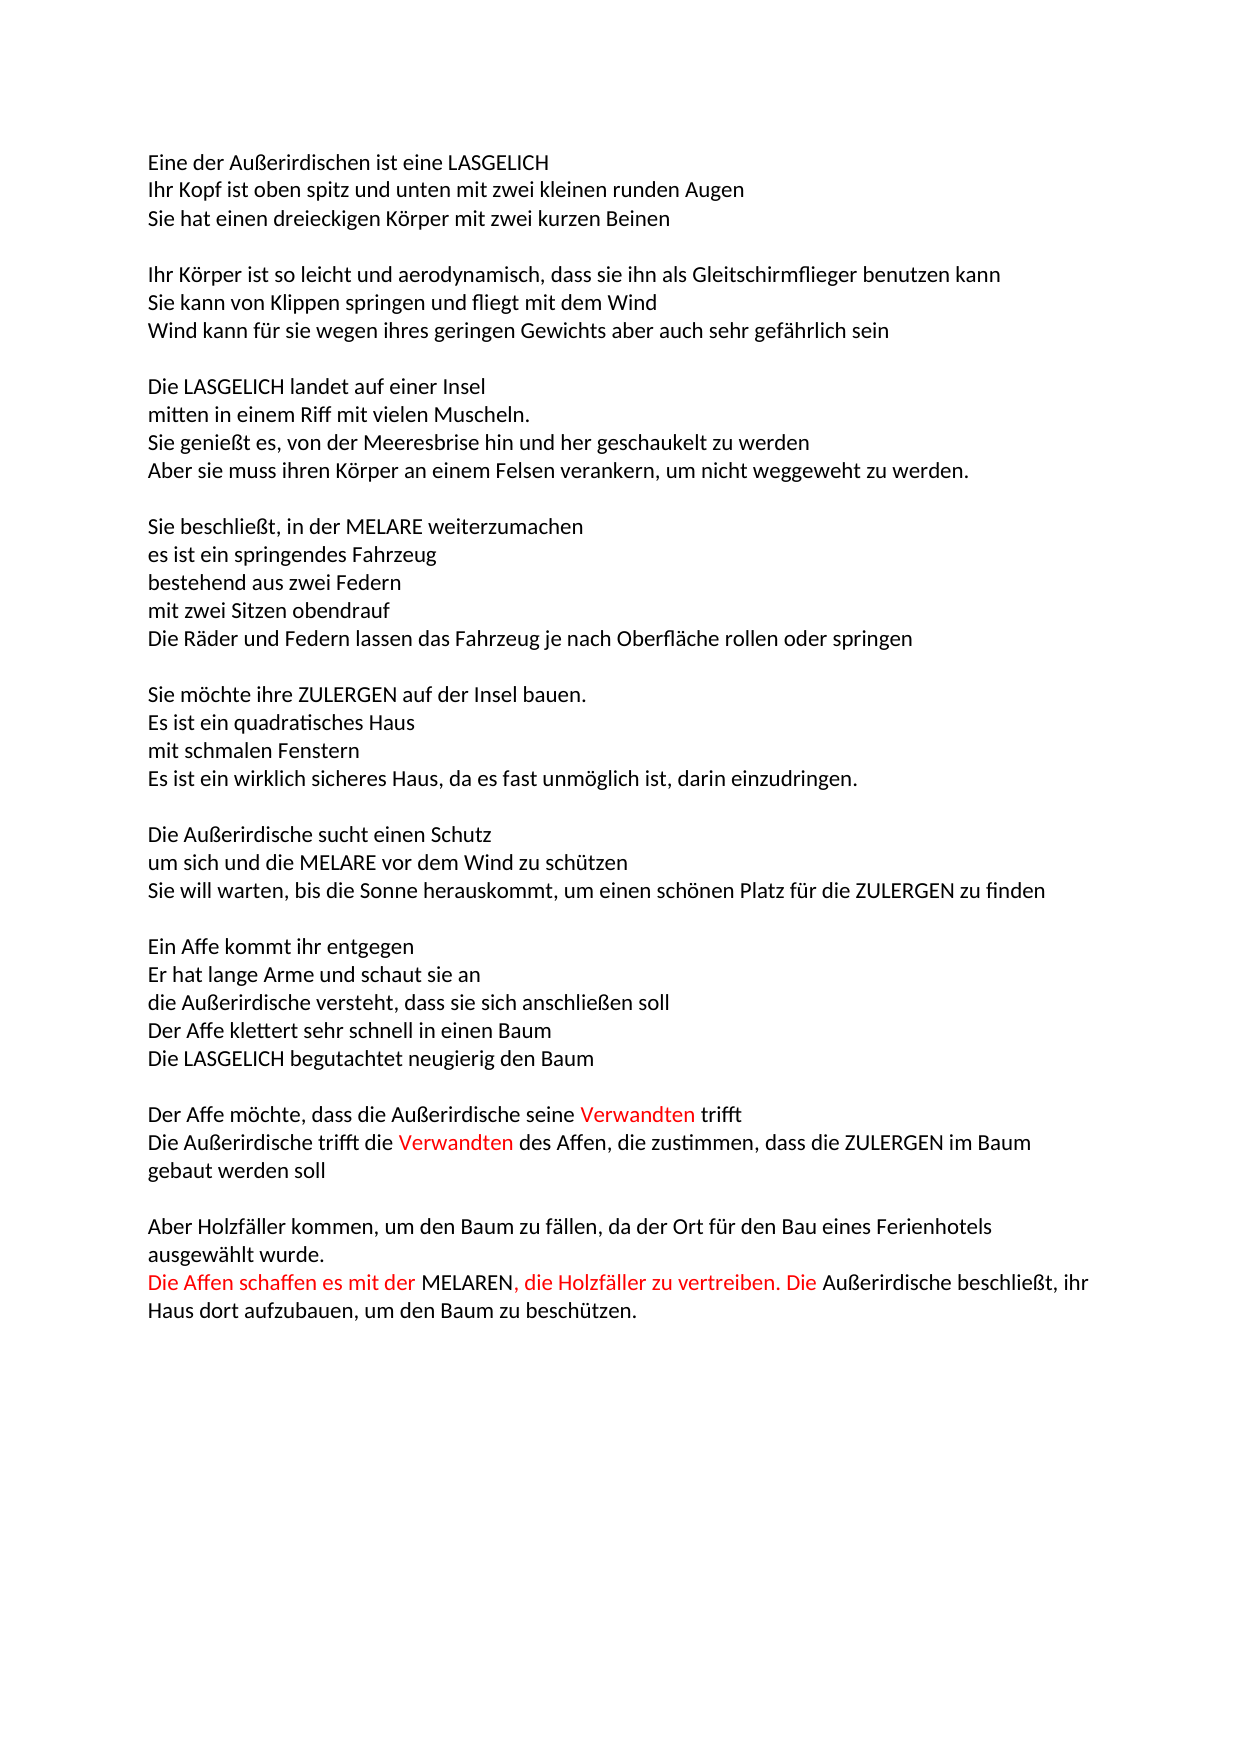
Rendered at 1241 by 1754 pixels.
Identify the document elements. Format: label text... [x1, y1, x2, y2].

text Eine der Außerirdischen ist eine LASGELICH Ihr Kopf ist oben spitz und unten mit zwei kleinen runden Augen Sie hat einen dreieckigen Körper mit zwei kurzen Beinen Ihr Körper ist so leicht und aerodynamisch, dass sie ihn als Gleitschirmflieger benutzen kann Sie kann von Klippen springen und fliegt mit dem Wind Wind kann für sie wegen ihres geringen Gewichts aber auch sehr gefährlich sein Die LASGELICH landet auf einer Insel mitten in einem Riff mit vielen Muscheln. Sie genießt es, von der Meeresbrise hin und her geschaukelt zu werden Aber sie muss ihren Körper an einem Felsen verankern, um nicht weggeweht zu werden. Sie beschließt, in der MELARE weiterzumachen es ist ein springendes Fahrzeug bestehend aus zwei Federn mit zwei Sitzen obendrauf Die Räder und Federn lassen das Fahrzeug je nach Oberfläche rollen oder springen Sie möchte ihre ZULERGEN auf der Insel bauen. Es ist ein quadratisches Haus mit schmalen Fenstern Es ist ein wirklich sicheres Haus, da es fast unmöglich ist, darin einzudringen. Die Außerirdische sucht einen Schutz um sich und die MELARE vor dem Wind zu schützen Sie will warten, bis die Sonne herauskommt, um einen schönen Platz für die ZULERGEN zu finden Ein Affe kommt ihr entgegen Er hat lange Arme und schaut sie an die Außerirdische versteht, dass sie sich anschließen soll Der Affe klettert sehr schnell in einen Baum Die LASGELICH begutachtet neugierig den Baum Der Affe möchte, dass die Außerirdische seine Verwandten trifft Die Außerirdische trifft die Verwandten des Affen, die zustimmen, dass die ZULERGEN im Baum gebaut werden soll Aber Holzfäller kommen, um den Baum zu fällen, da der Ort für den Bau eines Ferienhotels ausgewählt wurde. Die Affen schaffen es mit der MELAREN, die Holzfäller zu vertreiben. Die Außerirdische beschließt, ihr Haus dort aufzubauen, um den Baum zu beschützen. [148, 148, 1093, 1324]
